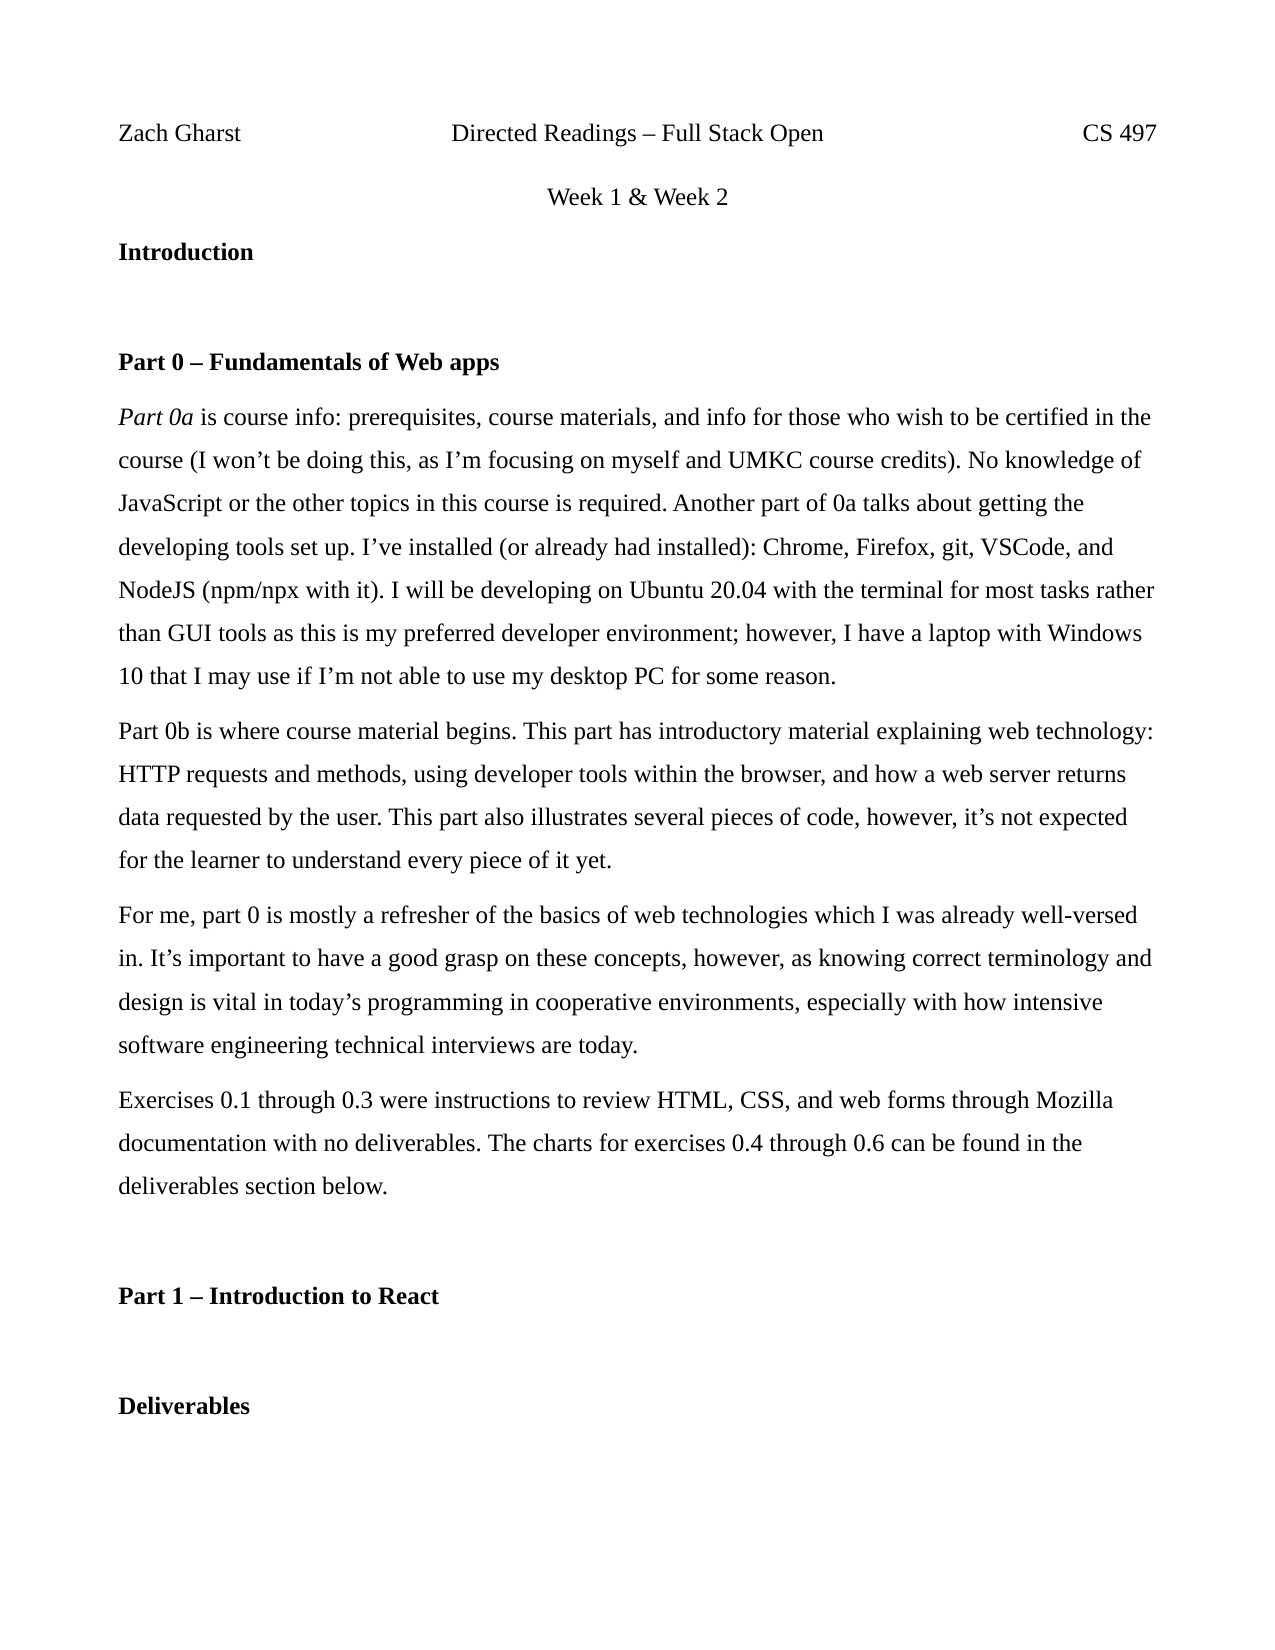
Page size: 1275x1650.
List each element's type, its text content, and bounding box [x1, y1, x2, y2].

text Deliverables [118, 1391, 1157, 1420]
text Exercises 0.1 through 0.3 were instructions to review HTML, CSS, and web forms through Mozilla documentation with no deliverables. The charts for exercises 0.4 through 0.6 can be found in the deliverables section below. [118, 1085, 1157, 1200]
text Week 1 & Week 2 [118, 182, 1157, 211]
text For me, part 0 is mostly a refresher of the basics of web technologies which I was already well-versed in. It’s important to have a good grasp on these concepts, however, as knowing correct terminology and design is vital in today’s programming in cooperative environments, especially with how intensive software engineering technical interviews are today. [118, 900, 1157, 1058]
text Part 1 – Introduction to React [118, 1281, 1157, 1310]
text Part 0 – Fundamentals of Web apps [118, 347, 1157, 376]
text Introduction [118, 237, 1157, 266]
text Part 0a is course info: prerequisites, course materials, and info for those who wish to be certified in the course (I won’t be doing this, as I’m focusing on myself and UMKC course credits). No knowledge of JavaScript or the other topics in this course is required. Another part of 0a talks about getting the developing tools set up. I’ve installed (or already had installed): Chrome, Firefox, git, VSCode, and NodeJS (npm/npx with it). I will be developing on Ubuntu 20.04 with the terminal for most tasks rather than GUI tools as this is my preferred developer environment; however, I have a laptop with Windows 10 that I may use if I’m not able to use my desktop PC for some reason. [118, 402, 1157, 690]
text Part 0b is where course material begins. This part has introductory material explaining web technology: HTTP requests and methods, using developer tools within the browser, and how a web server returns data requested by the user. This part also illustrates several pieces of code, however, it’s not expected for the learner to understand every piece of it yet. [118, 716, 1157, 874]
